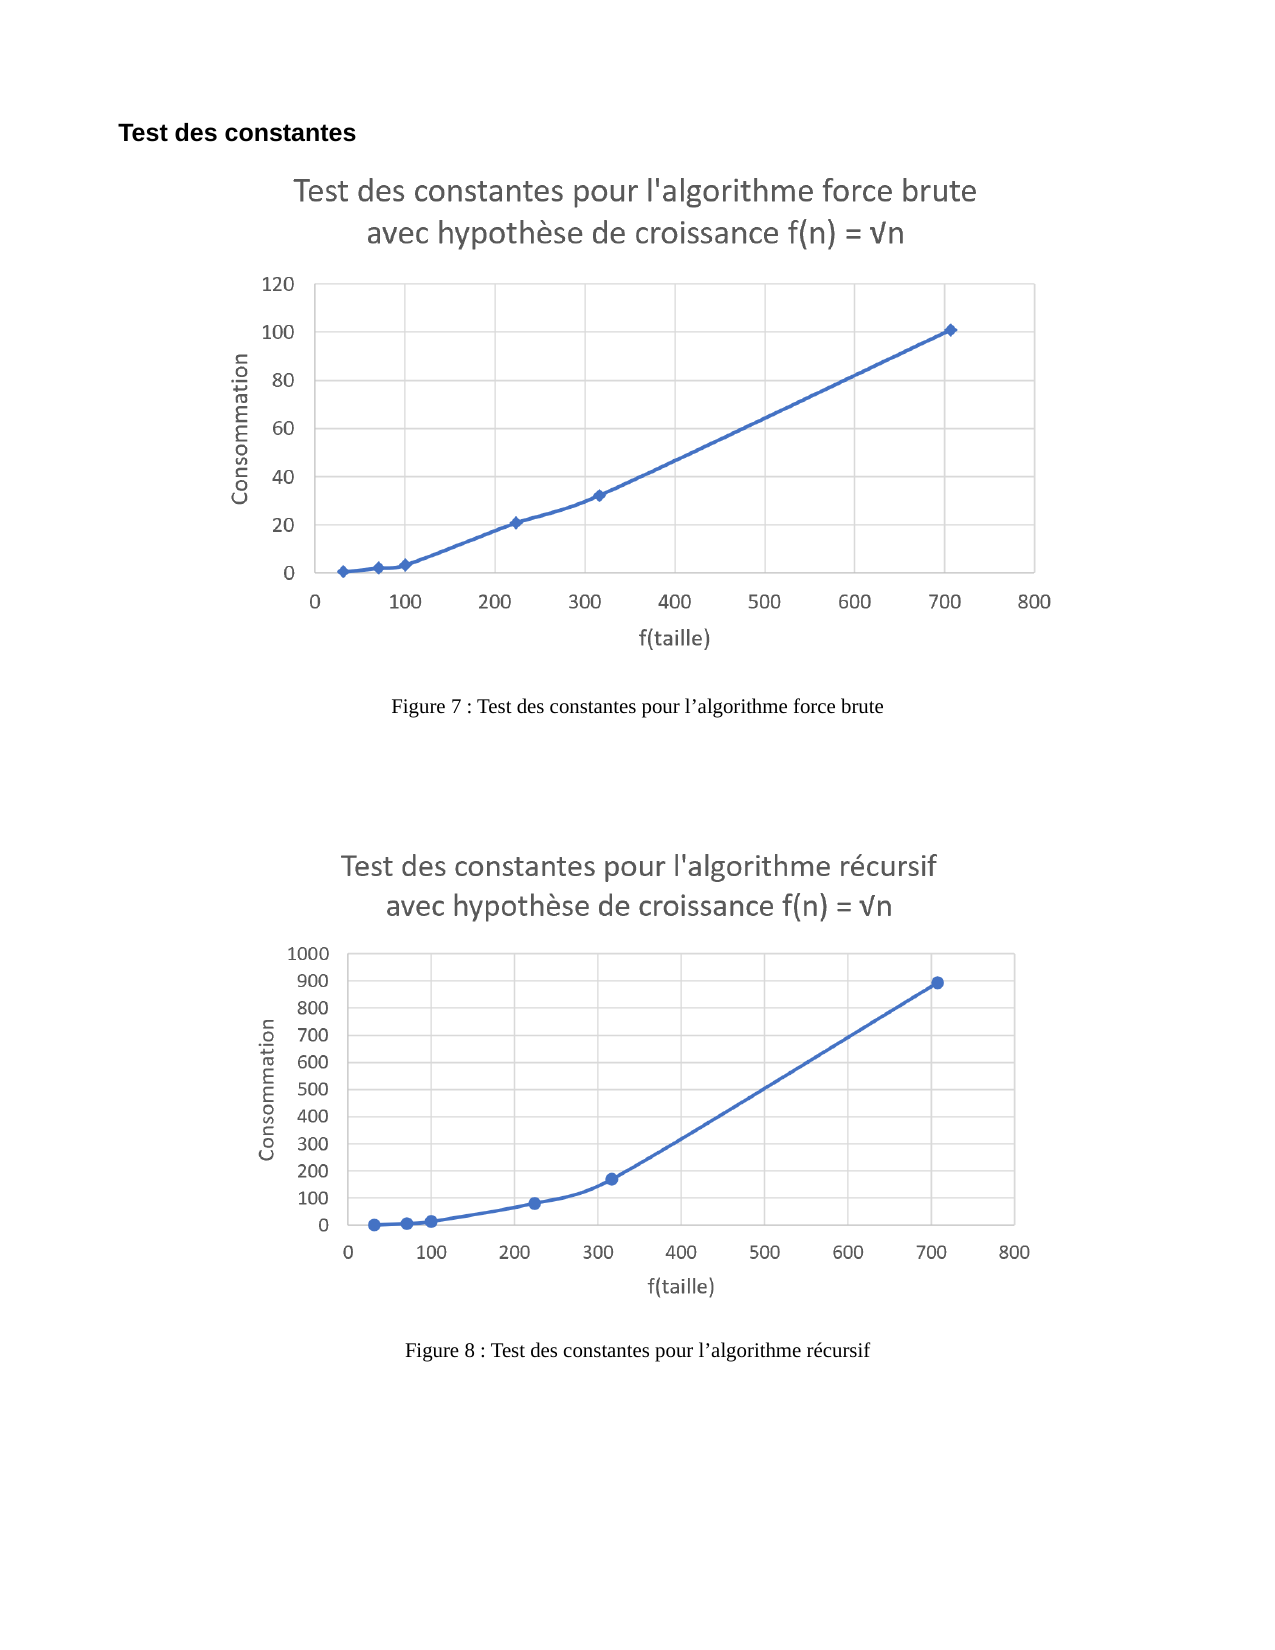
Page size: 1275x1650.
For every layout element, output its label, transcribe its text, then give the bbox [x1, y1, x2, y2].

text Figure 8 : Test des constantes pour l’algorithme récursif [118, 1338, 1157, 1362]
subtitle Test des constantes [118, 118, 1157, 147]
text Figure 7 : Test des constantes pour l’algorithme force brute [118, 693, 1157, 718]
